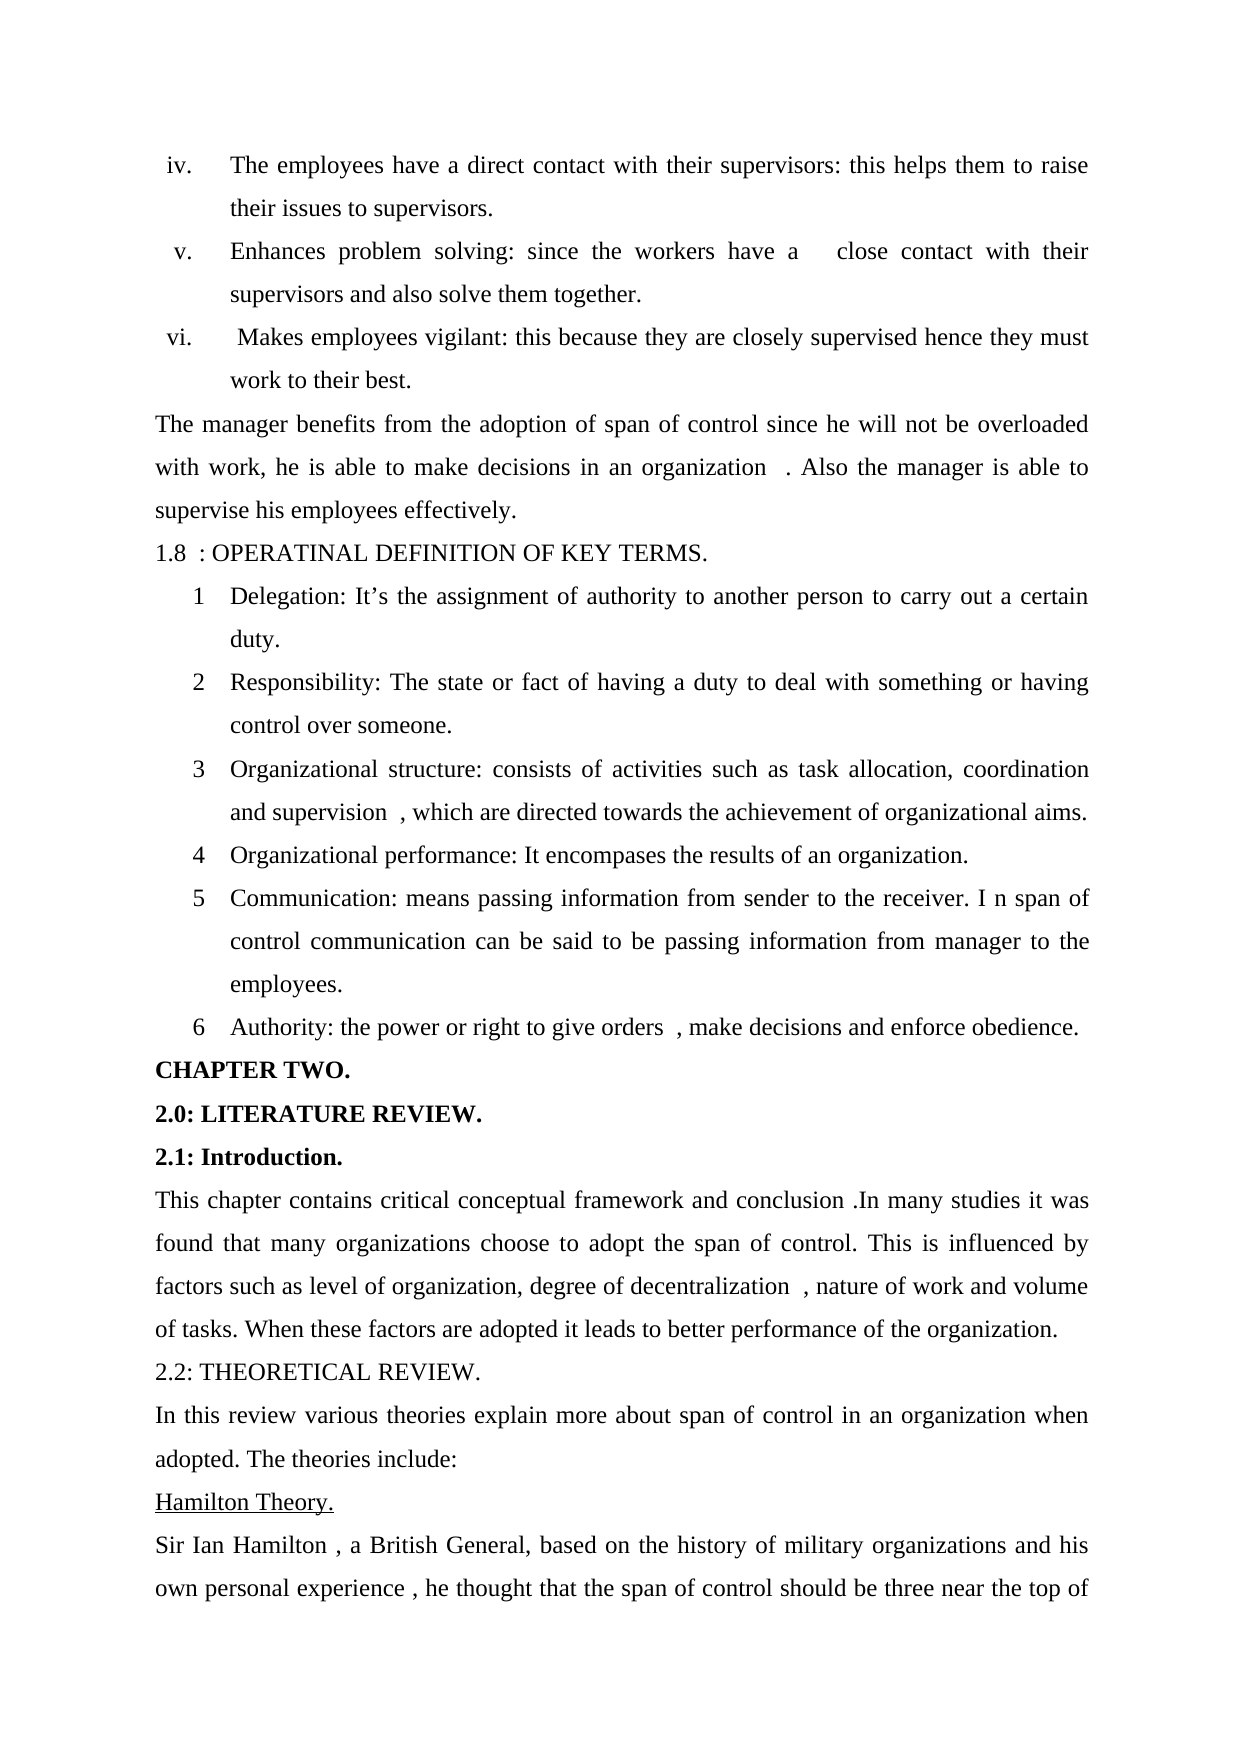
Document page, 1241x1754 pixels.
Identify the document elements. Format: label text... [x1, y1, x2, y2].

text The manager benefits from the adoption of span of control since he will not be overloaded with work, he is able to make decisions in an organization . Also the manager is able to supervise his employees effectively. [155, 409, 1090, 524]
text Hamilton Theory. [155, 1487, 1090, 1516]
text This chapter contains critical conceptual framework and conclusion .In many studies it was found that many organizations choose to adopt the span of control. This is influenced by factors such as level of organization, degree of decentralization , nature of work and volume of tasks. When these factors are adopted it leads to better performance of the organization. [155, 1185, 1090, 1343]
text 2.1: Introduction. [155, 1142, 1090, 1171]
list The employees have a direct contact with their supervisors: this helps them to raise their issues to supervisors. [192, 150, 1090, 222]
text In this review various theories explain more about span of control in an organization when adopted. The theories include: [155, 1401, 1090, 1472]
list Delegation: It’s the assignment of authority to another person to carry out a certain duty. [192, 581, 1090, 653]
text CHAPTER TWO. [155, 1056, 1090, 1084]
list Communication: means passing information from sender to the receiver. I n span of control communication can be said to be passing information from manager to the employees. [192, 883, 1090, 998]
text 1.8 : OPERATINAL DEFINITION OF KEY TERMS. [155, 538, 1090, 567]
list Organizational performance: It encompases the results of an organization. [192, 840, 1090, 869]
list Enhances problem solving: since the workers have a close contact with their supervisors and also solve them together. [192, 236, 1090, 308]
text 2.0: LITERATURE REVIEW. [155, 1099, 1090, 1127]
list Responsibility: The state or fact of having a duty to deal with something or having control over someone. [192, 667, 1090, 739]
list Makes employees vigilant: this because they are closely supervised hence they must work to their best. [192, 322, 1090, 394]
text 2.2: THEORETICAL REVIEW. [155, 1357, 1090, 1386]
text Sir Ian Hamilton , a British General, based on the history of military organizations and his own personal experience , he thought that the span of control should be three near the top of [155, 1530, 1090, 1602]
list Organizational structure: consists of activities such as task allocation, coordination and supervision , which are directed towards the achievement of organizational aims. [192, 754, 1090, 826]
list Authority: the power or right to give orders , make decisions and enforce obedience. [192, 1012, 1090, 1041]
